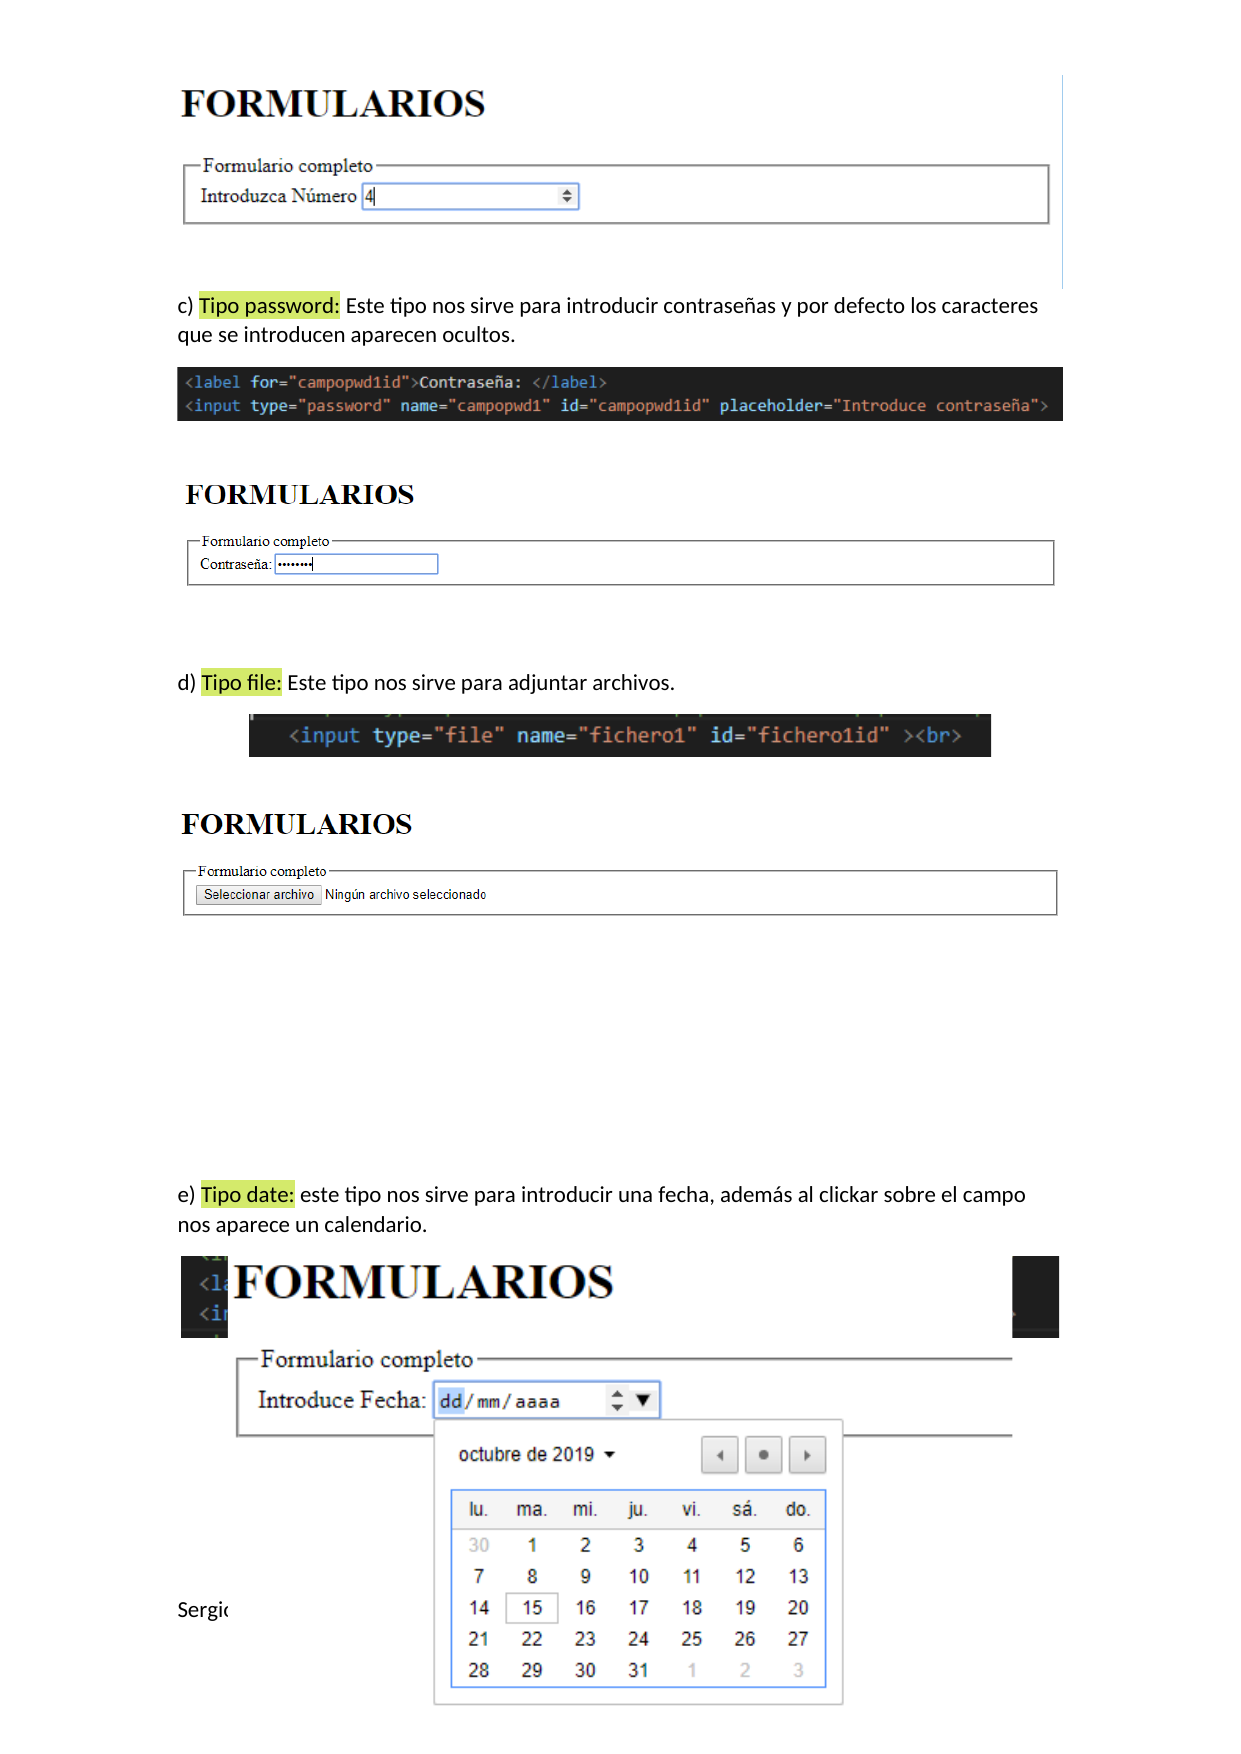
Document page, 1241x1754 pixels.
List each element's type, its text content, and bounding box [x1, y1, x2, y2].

text d) Tipo file: Este tipo nos sirve para adjuntar archivos. [177, 668, 1063, 696]
text e) Tipo date: este tipo nos sirve para introducir una fecha, además al clickar sobre el campo nos aparece un calendario. [177, 1180, 1063, 1238]
text c) Tipo password: Este tipo nos sirve para introducir contraseñas y por defecto los caracteres que se introducen aparecen ocultos. [177, 289, 1063, 349]
